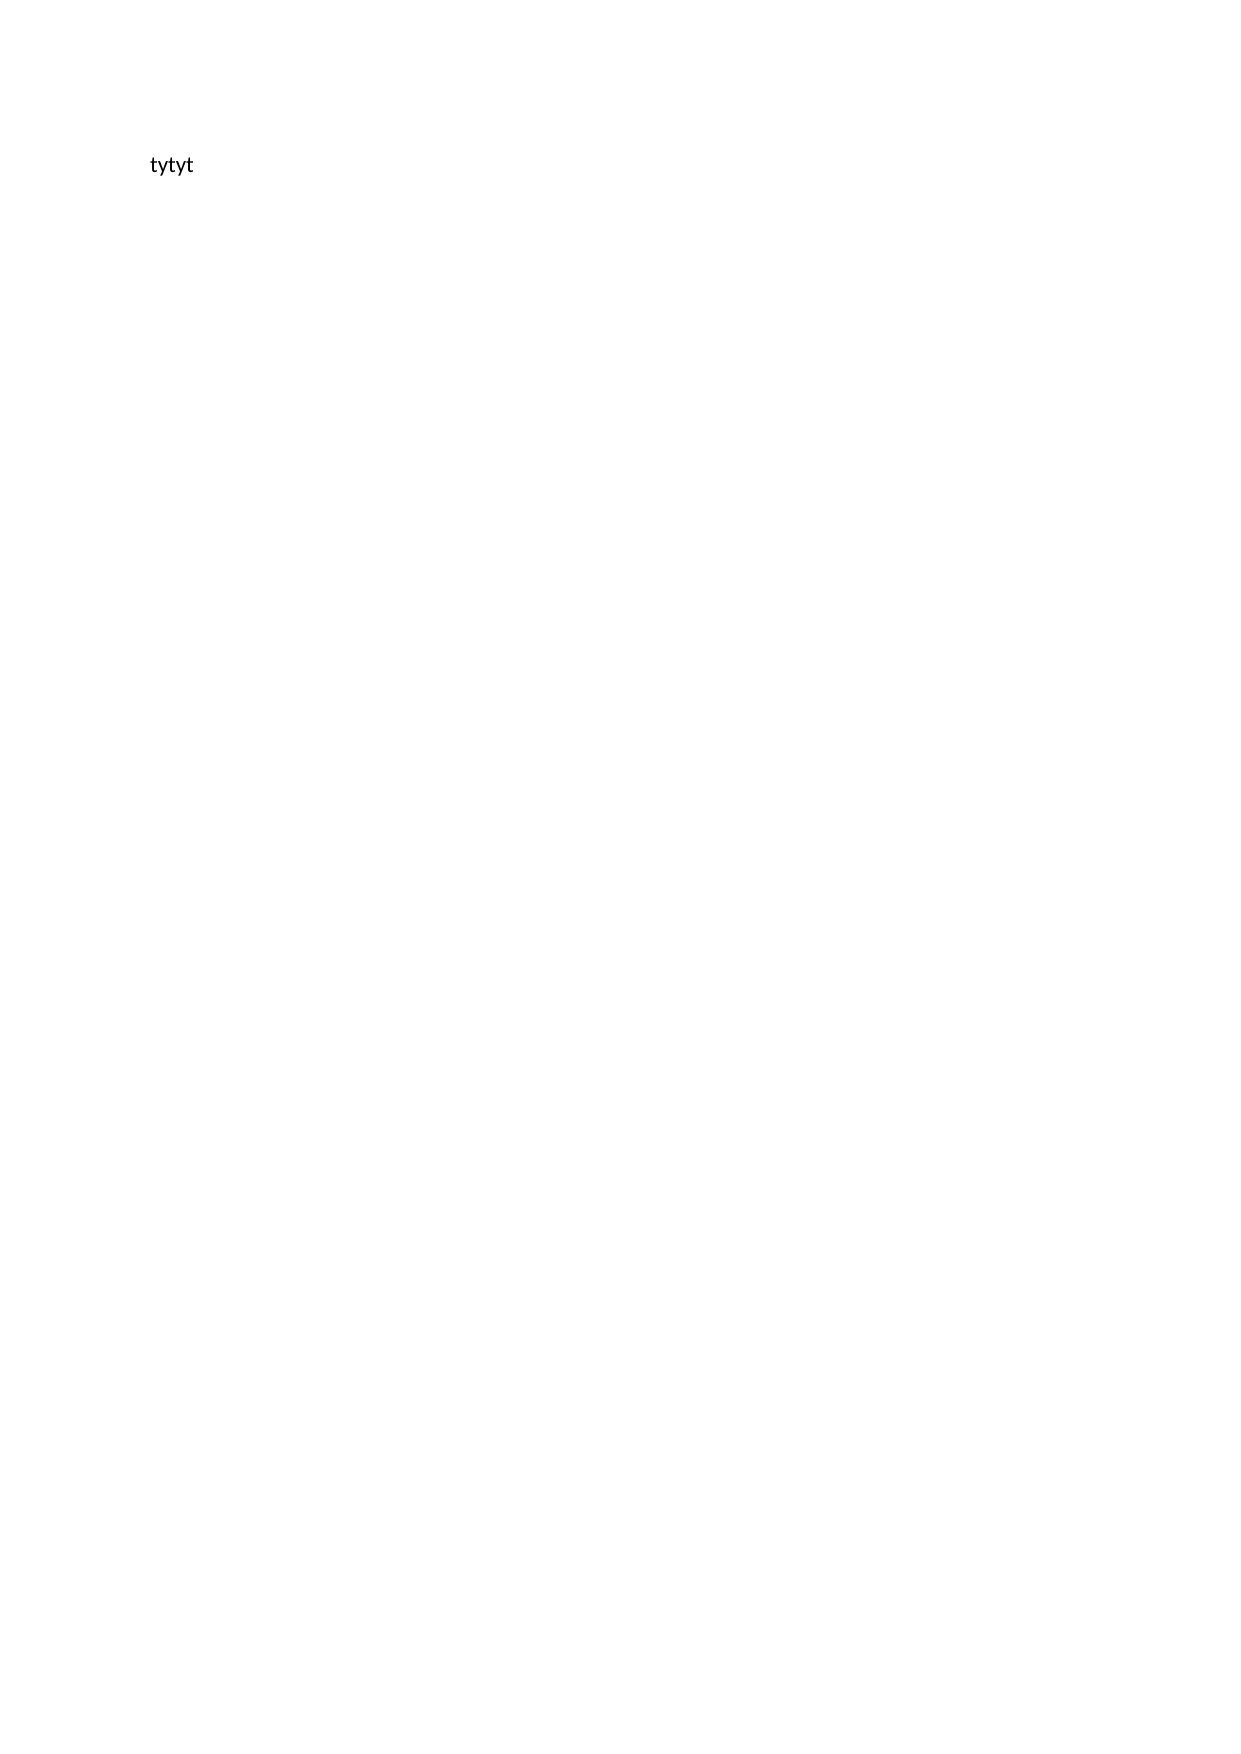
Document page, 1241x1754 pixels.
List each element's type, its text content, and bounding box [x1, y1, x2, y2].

text tytyt [150, 150, 1090, 178]
